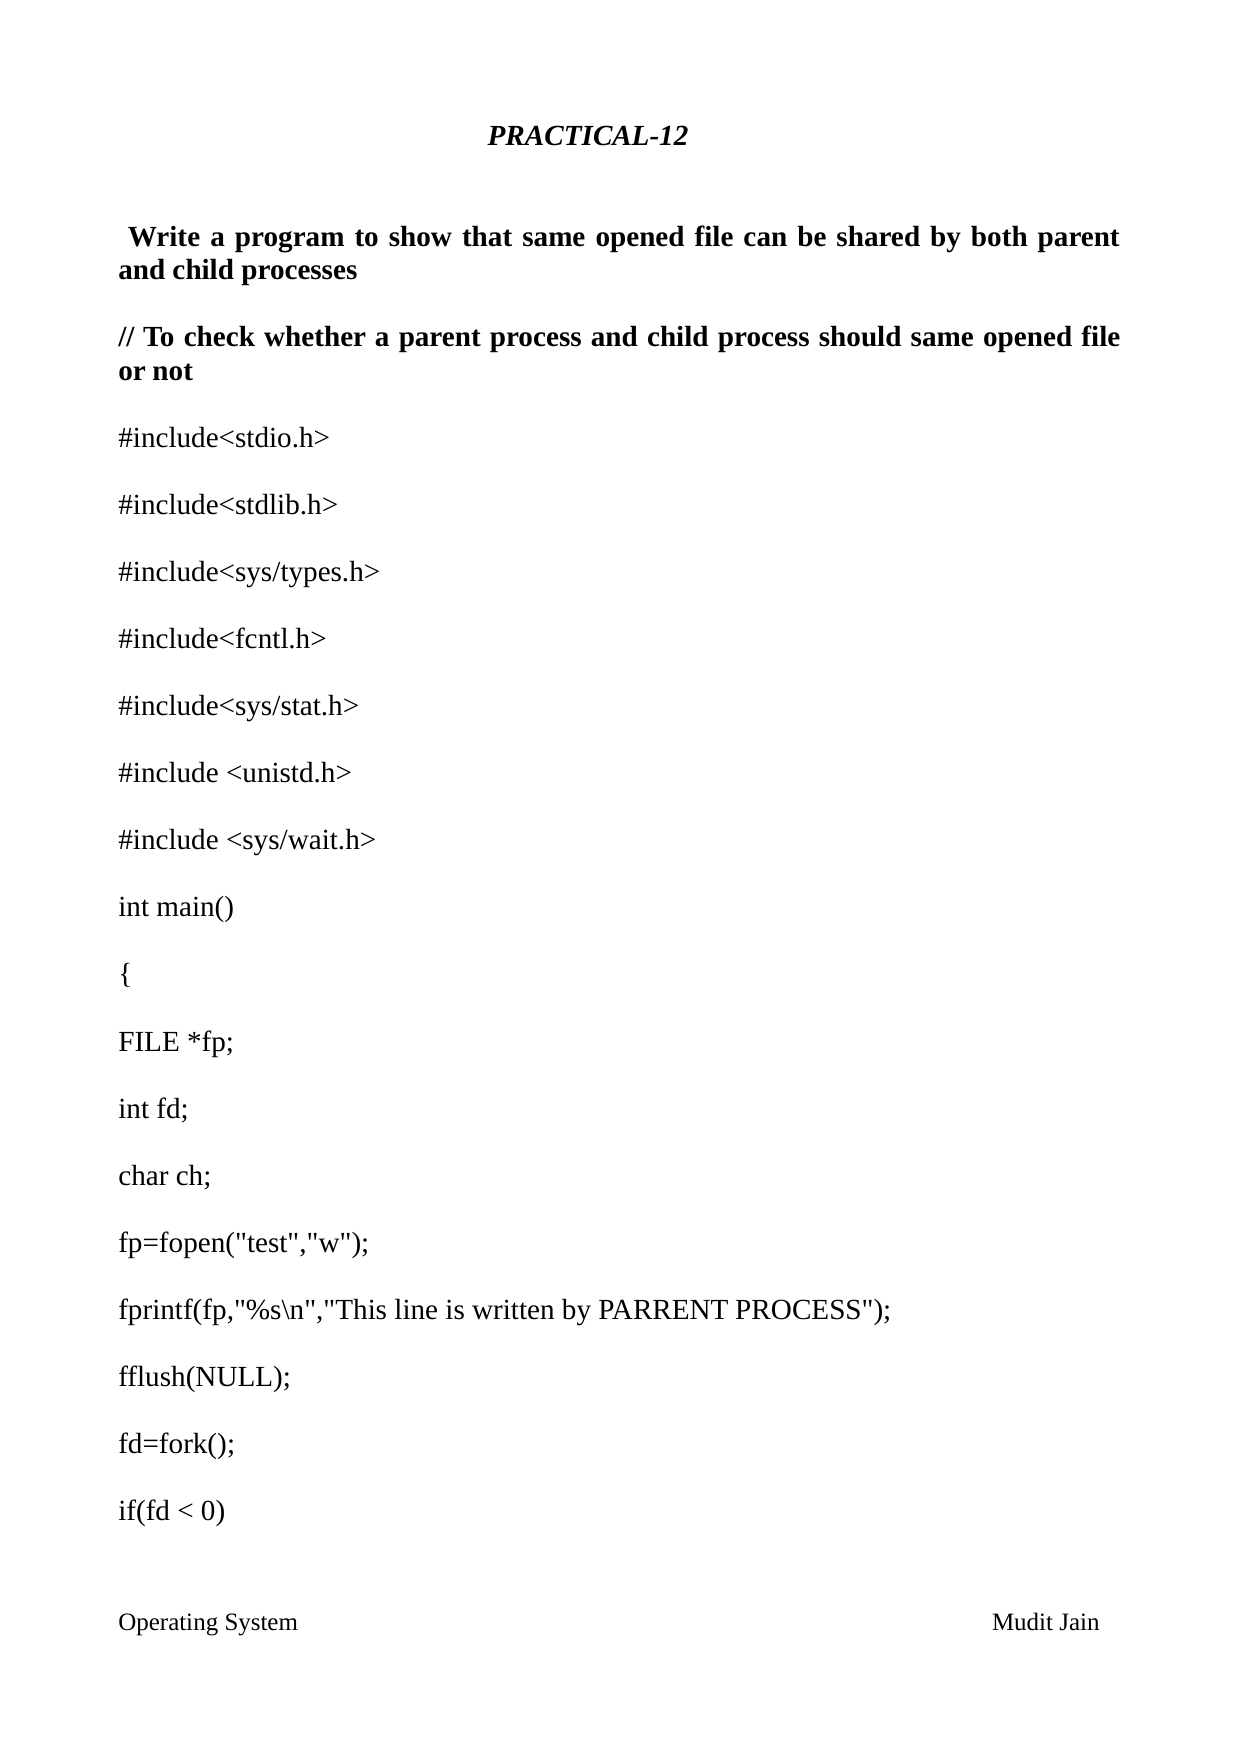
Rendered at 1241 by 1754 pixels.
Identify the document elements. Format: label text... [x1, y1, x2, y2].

text int fd; [118, 1091, 1122, 1124]
text fp=fopen("test","w"); [118, 1225, 1122, 1258]
text #include<stdlib.h> [118, 487, 1122, 521]
text Write a program to show that same opened file can be shared by both parent and child processes [118, 219, 1122, 286]
text { [118, 957, 1122, 990]
text // To check whether a parent process and child process should same opened file or not [118, 319, 1122, 386]
text int main() [118, 889, 1122, 923]
text #include <sys/wait.h> [118, 822, 1122, 856]
text #include<stdio.h> [118, 420, 1122, 453]
text char ch; [118, 1158, 1122, 1191]
text FILE *fp; [118, 1024, 1122, 1057]
text #include <unistd.h> [118, 755, 1122, 789]
text #include<sys/types.h> [118, 554, 1122, 588]
text #include<sys/stat.h> [118, 688, 1122, 722]
text fd=fork(); [118, 1426, 1122, 1460]
text if(fd < 0) [118, 1493, 1122, 1527]
text fflush(NULL); [118, 1359, 1122, 1393]
text #include<fcntl.h> [118, 621, 1122, 655]
text PRACTICAL-12 [118, 118, 1122, 152]
text fprintf(fp,"%s\n","This line is written by PARRENT PROCESS"); [118, 1292, 1122, 1326]
